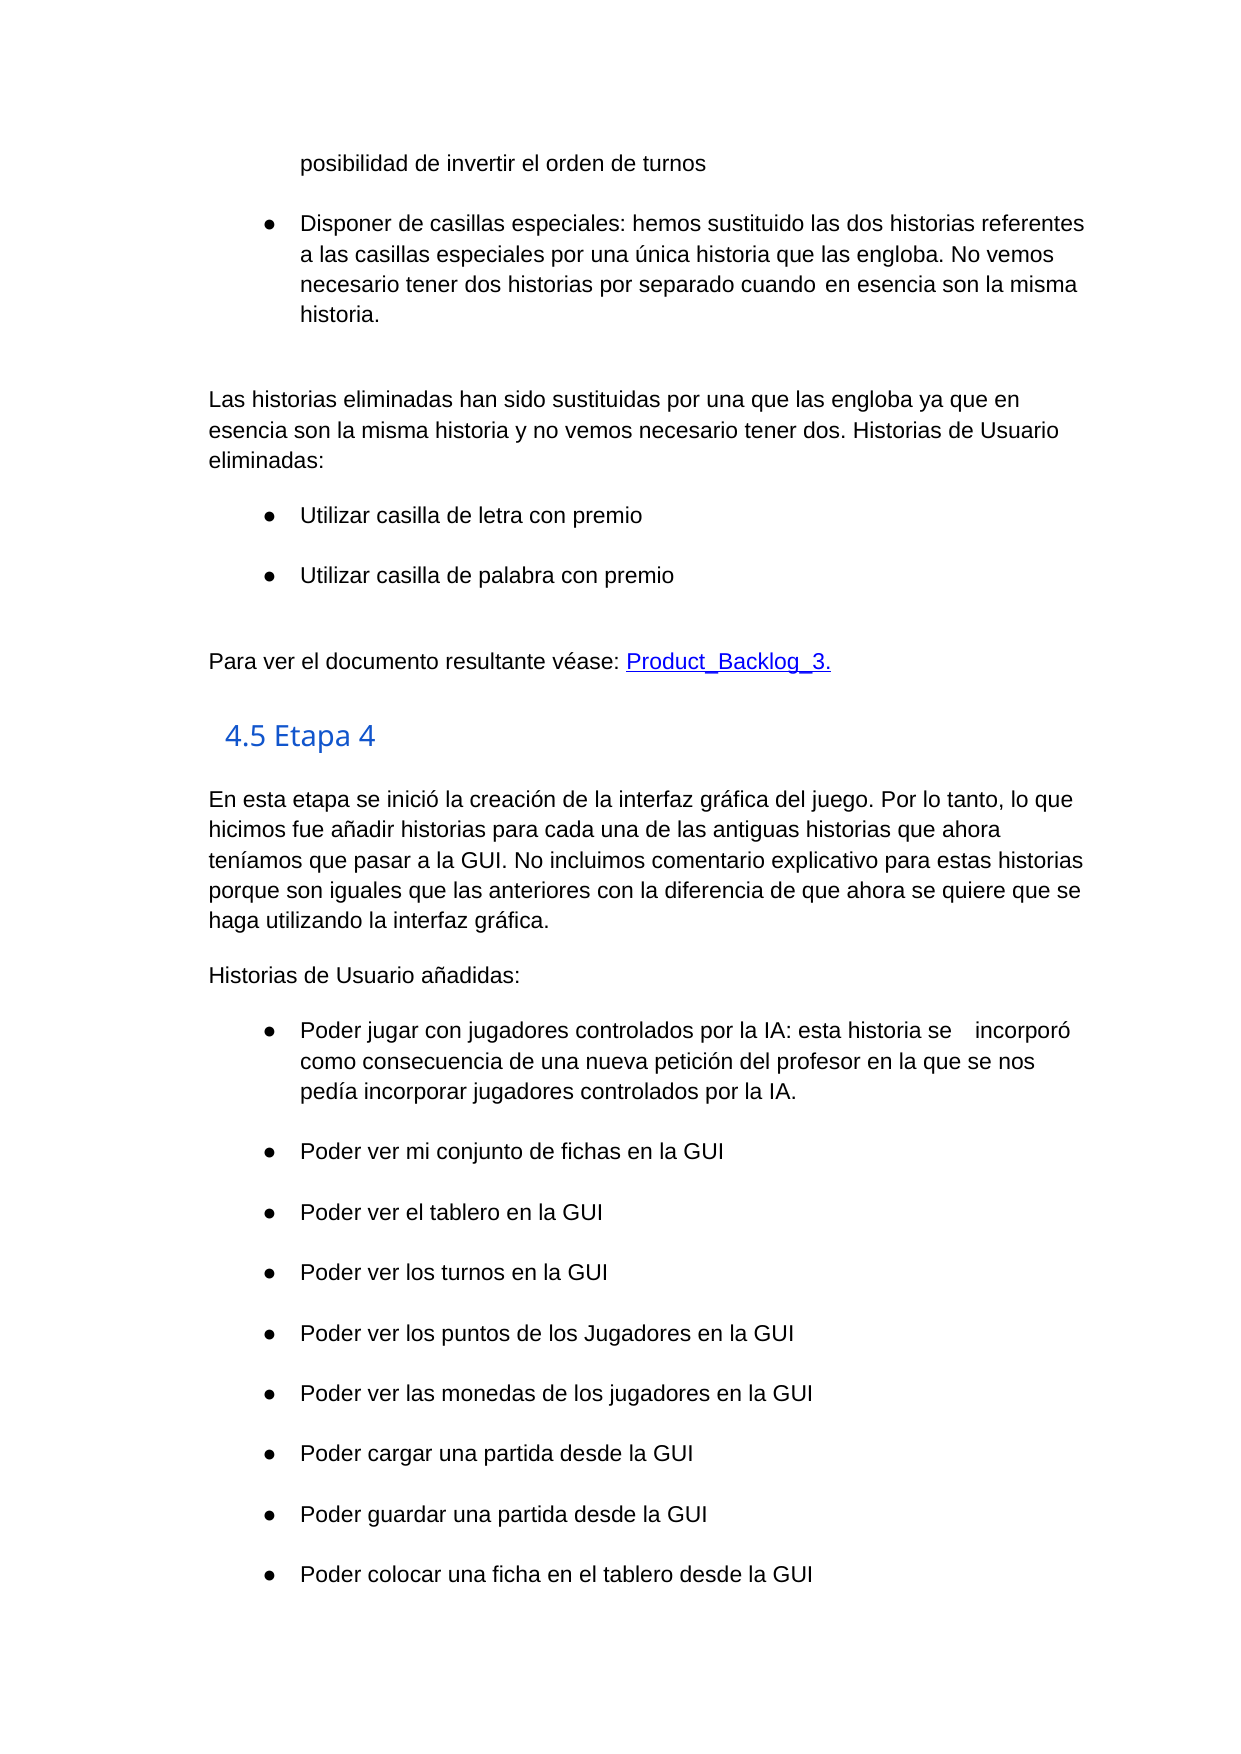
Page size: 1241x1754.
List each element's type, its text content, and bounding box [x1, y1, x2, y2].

list Poder ver el tablero en la GUI [262, 1199, 1090, 1255]
text Las historias eliminadas han sido sustituidas por una que las engloba ya que en esencia son la misma historia y no vemos necesario tener dos. Historias de Usuario eliminadas: [208, 386, 1090, 473]
list Poder ver los turnos en la GUI [262, 1259, 1090, 1316]
list Poder ver mi conjunto de fichas en la GUI [262, 1138, 1090, 1195]
list Utilizar casilla de palabra con premio [262, 562, 1090, 619]
list Poder ver los puntos de los Jugadores en la GUI [262, 1319, 1090, 1376]
text Historias de Usuario añadidas: [208, 962, 1090, 989]
text En esta etapa se inició la creación de la interfaz gráfica del juego. Por lo tanto, lo que hicimos fue añadir historias para cada una de las antiguas historias que ahora teníamos que pasar a la GUI. No incluimos comentario explicativo para estas historias porque son iguales que las anteriores con la diferencia de que ahora se quiere que se haga utilizando la interfaz gráfica. [208, 786, 1090, 933]
subtitle 4.5 Etapa 4 [150, 716, 1090, 755]
text Para ver el documento resultante véase: Product_Backlog_3. [208, 648, 1090, 674]
list Disponer de casillas especiales: hemos sustituido las dos historias referentes a las casillas especiales por una única historia que las engloba. No vemos necesario tener dos historias por separado cuando en esencia son la misma historia. [262, 210, 1090, 358]
list Utilizar casilla de letra con premio [262, 502, 1090, 559]
list Poder guardar una partida desde la GUI [262, 1501, 1090, 1557]
list Poder cargar una partida desde la GUI [262, 1440, 1090, 1497]
list Poder ver las monedas de los jugadores en la GUI [262, 1380, 1090, 1437]
list posibilidad de invertir el orden de turnos [262, 150, 1090, 207]
list Poder jugar con jugadores controlados por la IA: esta historia se incorporó como consecuencia de una nueva petición del profesor en la que se nos pedía incorporar jugadores controlados por la IA. [262, 1017, 1090, 1134]
list Poder colocar una ficha en el tablero desde la GUI [262, 1561, 1090, 1618]
